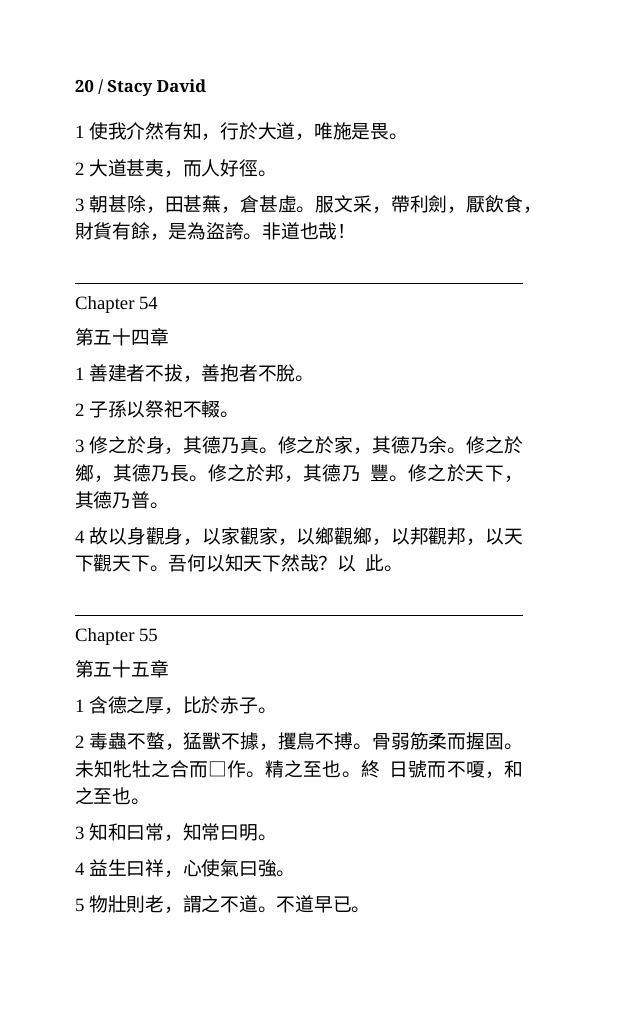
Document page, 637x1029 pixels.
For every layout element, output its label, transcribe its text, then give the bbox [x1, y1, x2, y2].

text 1 含德之厚，比於赤子。 [75, 691, 523, 718]
text 2 子孫以祭祀不輟。 [75, 395, 523, 422]
text 3 朝甚除，田甚蕪，倉甚虛。服文采，帶利劍，厭飲食，財貨有餘，是為盜誇。非道也哉！ [75, 189, 523, 244]
text 2 毒蟲不螫，猛獸不據，攫鳥不搏。骨弱筋柔而握固。未知牝牡之合而□作。精之至也。終 日號而不嗄，和之至也。 [75, 727, 523, 809]
text 2 大道甚夷，而人好徑。 [75, 153, 523, 180]
text 1 善建者不拔，善抱者不脫。 [75, 359, 523, 386]
text 第五十五章 [75, 655, 523, 682]
text 1 使我介然有知，行於大道，唯施是畏。 [75, 117, 523, 144]
text 4 故以身觀身，以家觀家，以鄉觀鄉，以邦觀邦，以天下觀天下。吾何以知天下然哉？以 此。 [75, 522, 523, 576]
text 5 物壯則老，謂之不道。不道早已。 [75, 890, 523, 917]
text Chapter 55 [75, 624, 523, 646]
text 第五十四章 [75, 323, 523, 350]
text 3 修之於身，其德乃真。修之於家，其德乃余。修之於鄉，其德乃長。修之於邦，其德乃 豐。修之於天下，其德乃普。 [75, 431, 523, 513]
text 3 知和曰常，知常曰明。 [75, 818, 523, 845]
text 4 益生曰祥，心使氣曰強。 [75, 854, 523, 881]
text Chapter 54 [75, 292, 523, 314]
